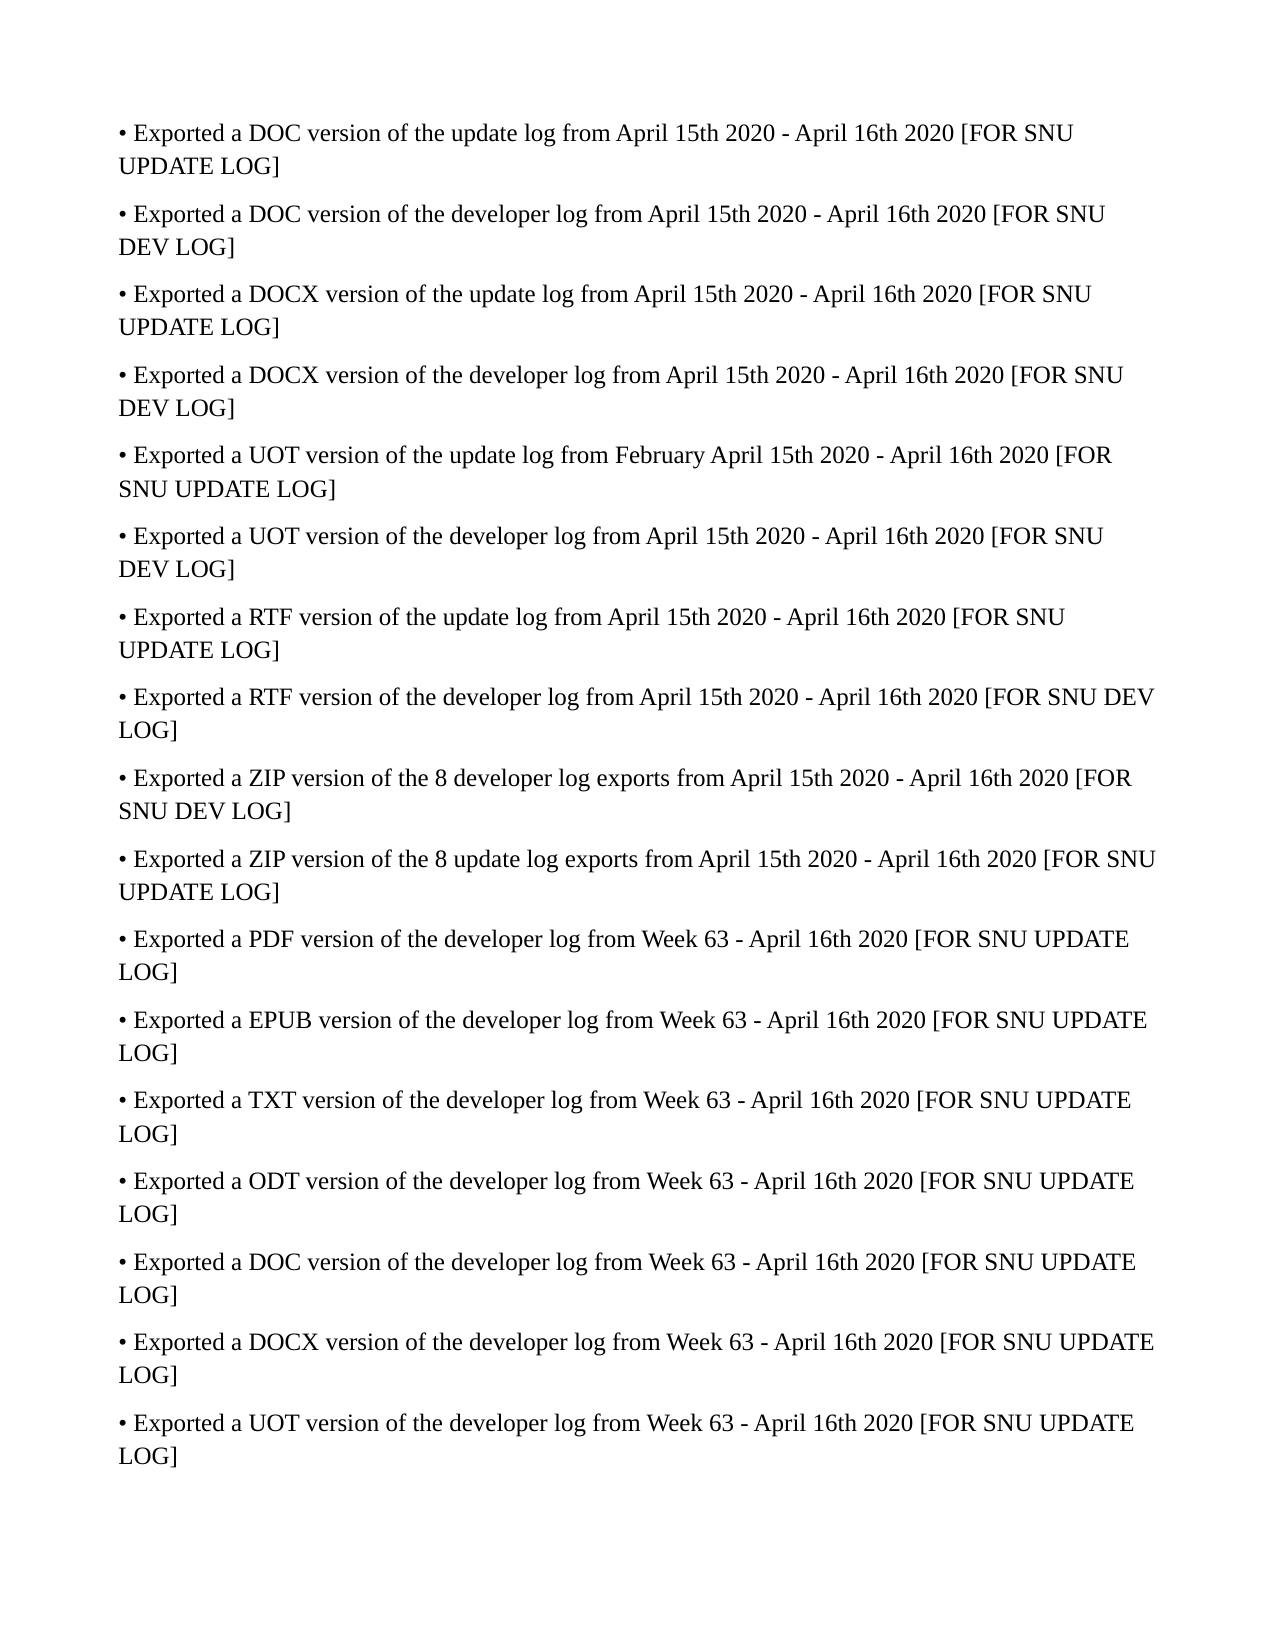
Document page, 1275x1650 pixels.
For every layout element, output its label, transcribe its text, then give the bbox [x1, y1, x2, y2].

text • Exported a DOCX version of the developer log from April 15th 2020 - April 16th 2020 [FOR SNU DEV LOG] [118, 360, 1157, 422]
text • Exported a ZIP version of the 8 update log exports from April 15th 2020 - April 16th 2020 [FOR SNU UPDATE LOG] [118, 844, 1157, 906]
text • Exported a ODT version of the developer log from Week 63 - April 16th 2020 [FOR SNU UPDATE LOG] [118, 1166, 1157, 1228]
text • Exported a RTF version of the developer log from April 15th 2020 - April 16th 2020 [FOR SNU DEV LOG] [118, 682, 1157, 744]
text • Exported a UOT version of the update log from February April 15th 2020 - April 16th 2020 [FOR SNU UPDATE LOG] [118, 441, 1157, 502]
text • Exported a DOCX version of the developer log from Week 63 - April 16th 2020 [FOR SNU UPDATE LOG] [118, 1327, 1157, 1389]
text • Exported a DOC version of the developer log from Week 63 - April 16th 2020 [FOR SNU UPDATE LOG] [118, 1247, 1157, 1309]
text • Exported a PDF version of the developer log from Week 63 - April 16th 2020 [FOR SNU UPDATE LOG] [118, 924, 1157, 986]
text • Exported a DOCX version of the update log from April 15th 2020 - April 16th 2020 [FOR SNU UPDATE LOG] [118, 279, 1157, 341]
text • Exported a DOC version of the developer log from April 15th 2020 - April 16th 2020 [FOR SNU DEV LOG] [118, 199, 1157, 261]
text • Exported a DOC version of the update log from April 15th 2020 - April 16th 2020 [FOR SNU UPDATE LOG] [118, 118, 1157, 180]
text • Exported a RTF version of the update log from April 15th 2020 - April 16th 2020 [FOR SNU UPDATE LOG] [118, 602, 1157, 664]
text • Exported a ZIP version of the 8 developer log exports from April 15th 2020 - April 16th 2020 [FOR SNU DEV LOG] [118, 763, 1157, 825]
text • Exported a UOT version of the developer log from April 15th 2020 - April 16th 2020 [FOR SNU DEV LOG] [118, 521, 1157, 583]
text • Exported a UOT version of the developer log from Week 63 - April 16th 2020 [FOR SNU UPDATE LOG] [118, 1408, 1157, 1470]
text • Exported a EPUB version of the developer log from Week 63 - April 16th 2020 [FOR SNU UPDATE LOG] [118, 1005, 1157, 1067]
text • Exported a TXT version of the developer log from Week 63 - April 16th 2020 [FOR SNU UPDATE LOG] [118, 1086, 1157, 1147]
